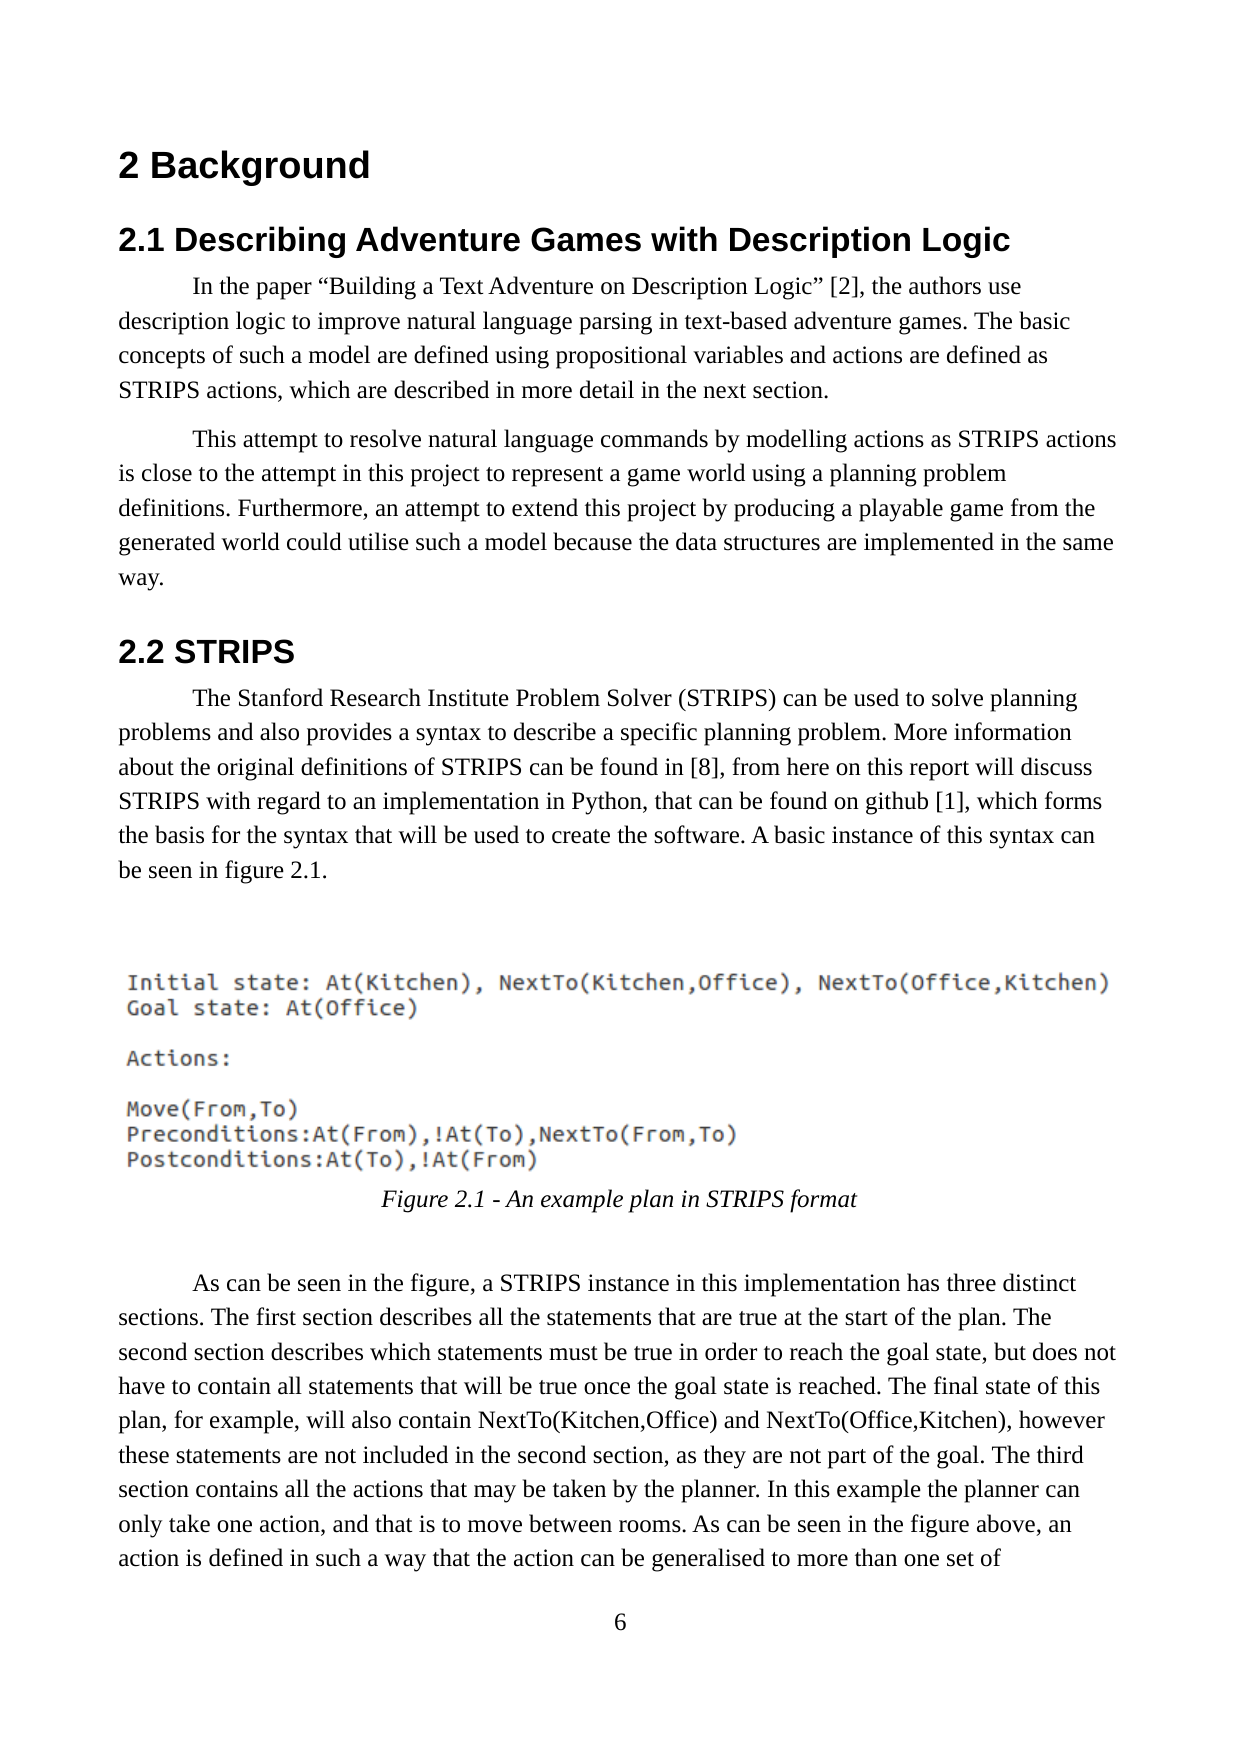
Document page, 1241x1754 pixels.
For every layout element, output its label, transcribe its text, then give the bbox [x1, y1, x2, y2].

text The Stanford Research Institute Problem Solver (STRIPS) can be used to solve planning problems and also provides a syntax to describe a specific planning problem. More information about the original definitions of STRIPS can be found in [8], from here on this report will discuss STRIPS with regard to an implementation in Python, that can be found on github [1], which forms the basis for the syntax that will be used to create the software. A basic instance of this syntax can be seen in figure 2.1. [118, 683, 1122, 884]
text Figure 2.1 - An example plan in STRIPS format [118, 1185, 1122, 1213]
subtitle 2.2 STRIPS [118, 632, 1122, 670]
subtitle 2.1 Describing Adventure Games with Description Logic [118, 220, 1122, 259]
picture [118, 965, 1123, 1185]
text As can be seen in the figure, a STRIPS instance in this implementation has three distinct sections. The first section describes all the statements that are true at the start of the plan. The second section describes which statements must be true in order to reach the goal state, but does not have to contain all statements that will be true once the goal state is reached. The final state of this plan, for example, will also contain NextTo(Kitchen,Office) and NextTo(Office,Kitchen), however these statements are not included in the second section, as they are not part of the goal. The third section contains all the actions that may be taken by the planner. In this example the planner can only take one action, and that is to move between rooms. As can be seen in the figure above, an action is defined in such a way that the action can be generalised to more than one set of [118, 1268, 1122, 1572]
text In the paper “Building a Text Adventure on Description Logic” [2], the authors use description logic to improve natural language parsing in text-based adventure games. The basic concepts of such a model are defined using propositional variables and actions are defined as STRIPS actions, which are described in more detail in the next section. [118, 271, 1122, 403]
subtitle 2 Background [118, 143, 1122, 187]
text This attempt to resolve natural language commands by modelling actions as STRIPS actions is close to the attempt in this project to represent a game world using a planning problem definitions. Furthermore, an attempt to extend this project by producing a playable game from the generated world could utilise such a model because the data structures are implemented in the same way. [118, 424, 1122, 590]
